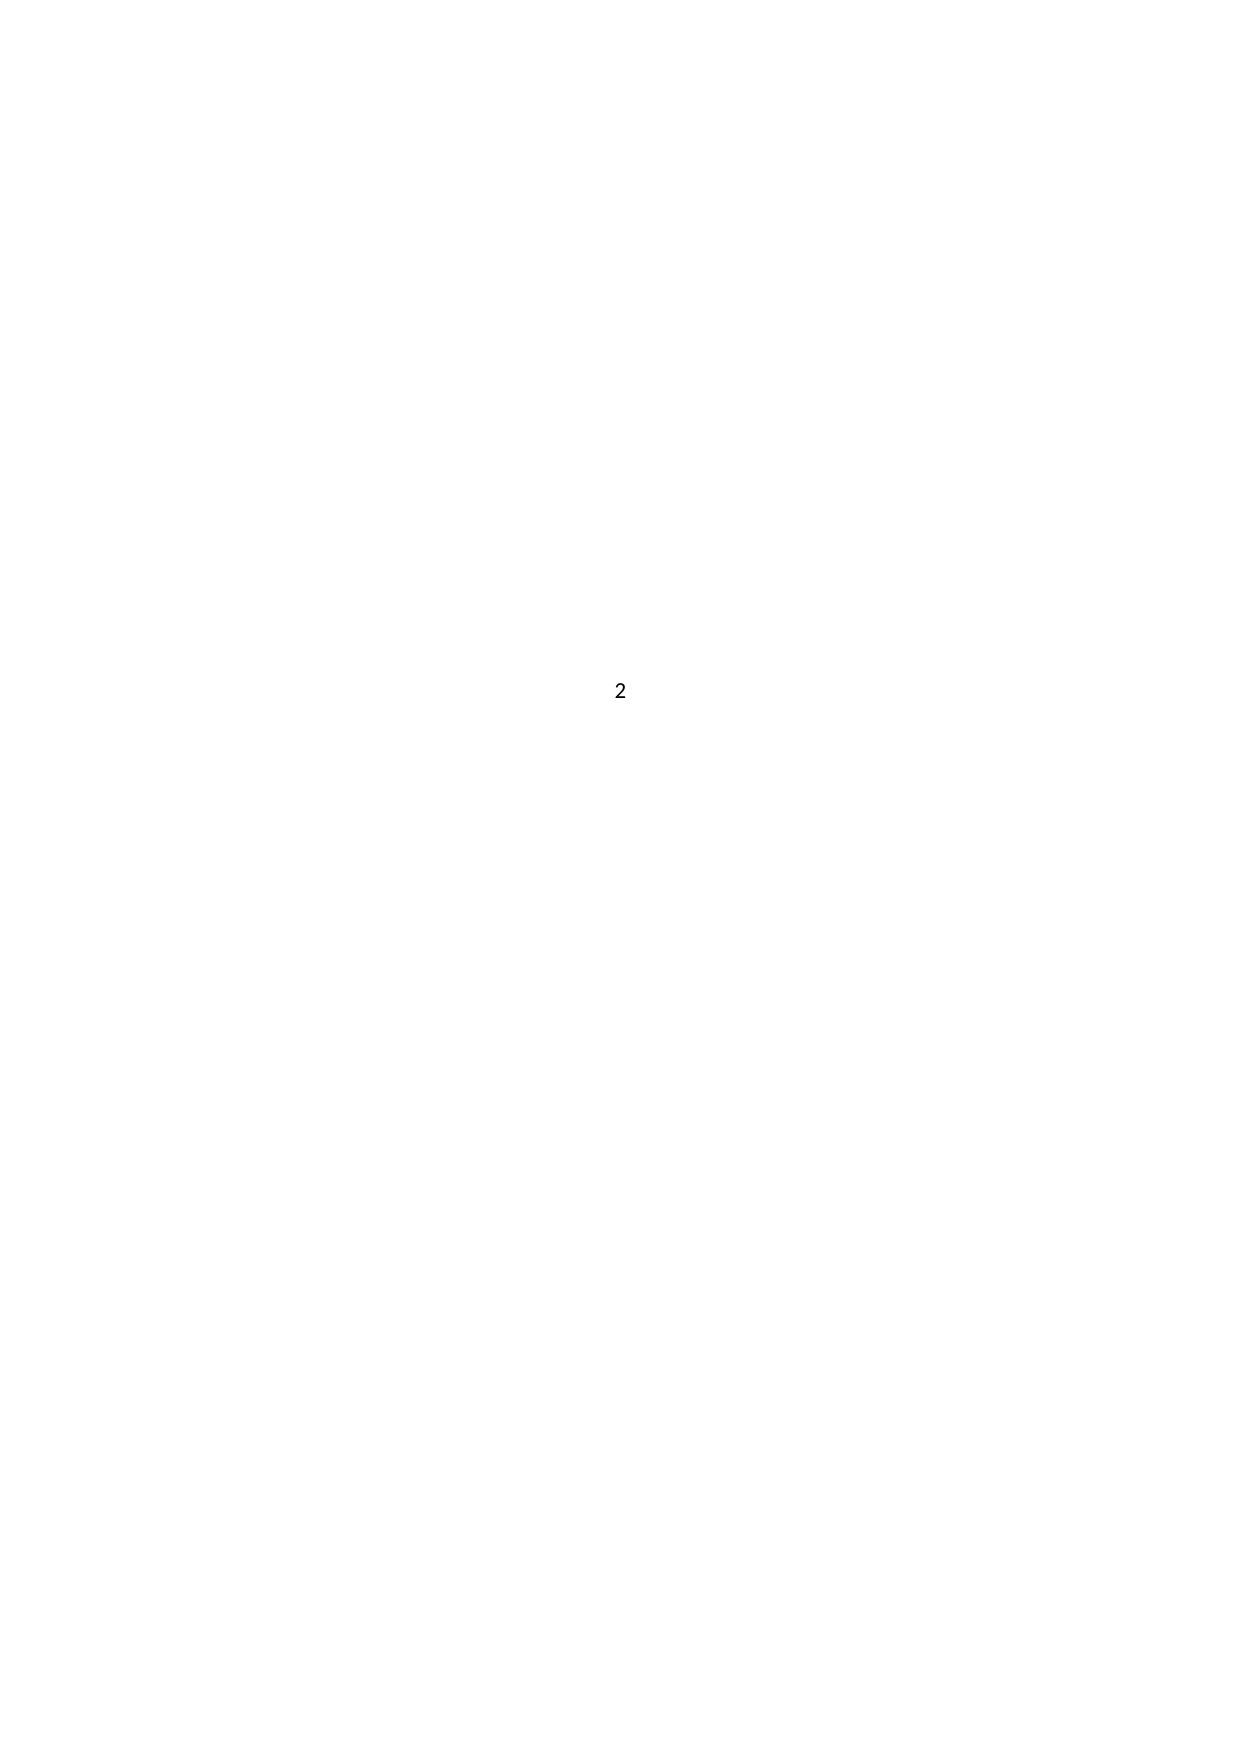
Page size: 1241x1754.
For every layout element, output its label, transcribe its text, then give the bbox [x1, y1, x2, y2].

text 2 [118, 676, 1122, 704]
